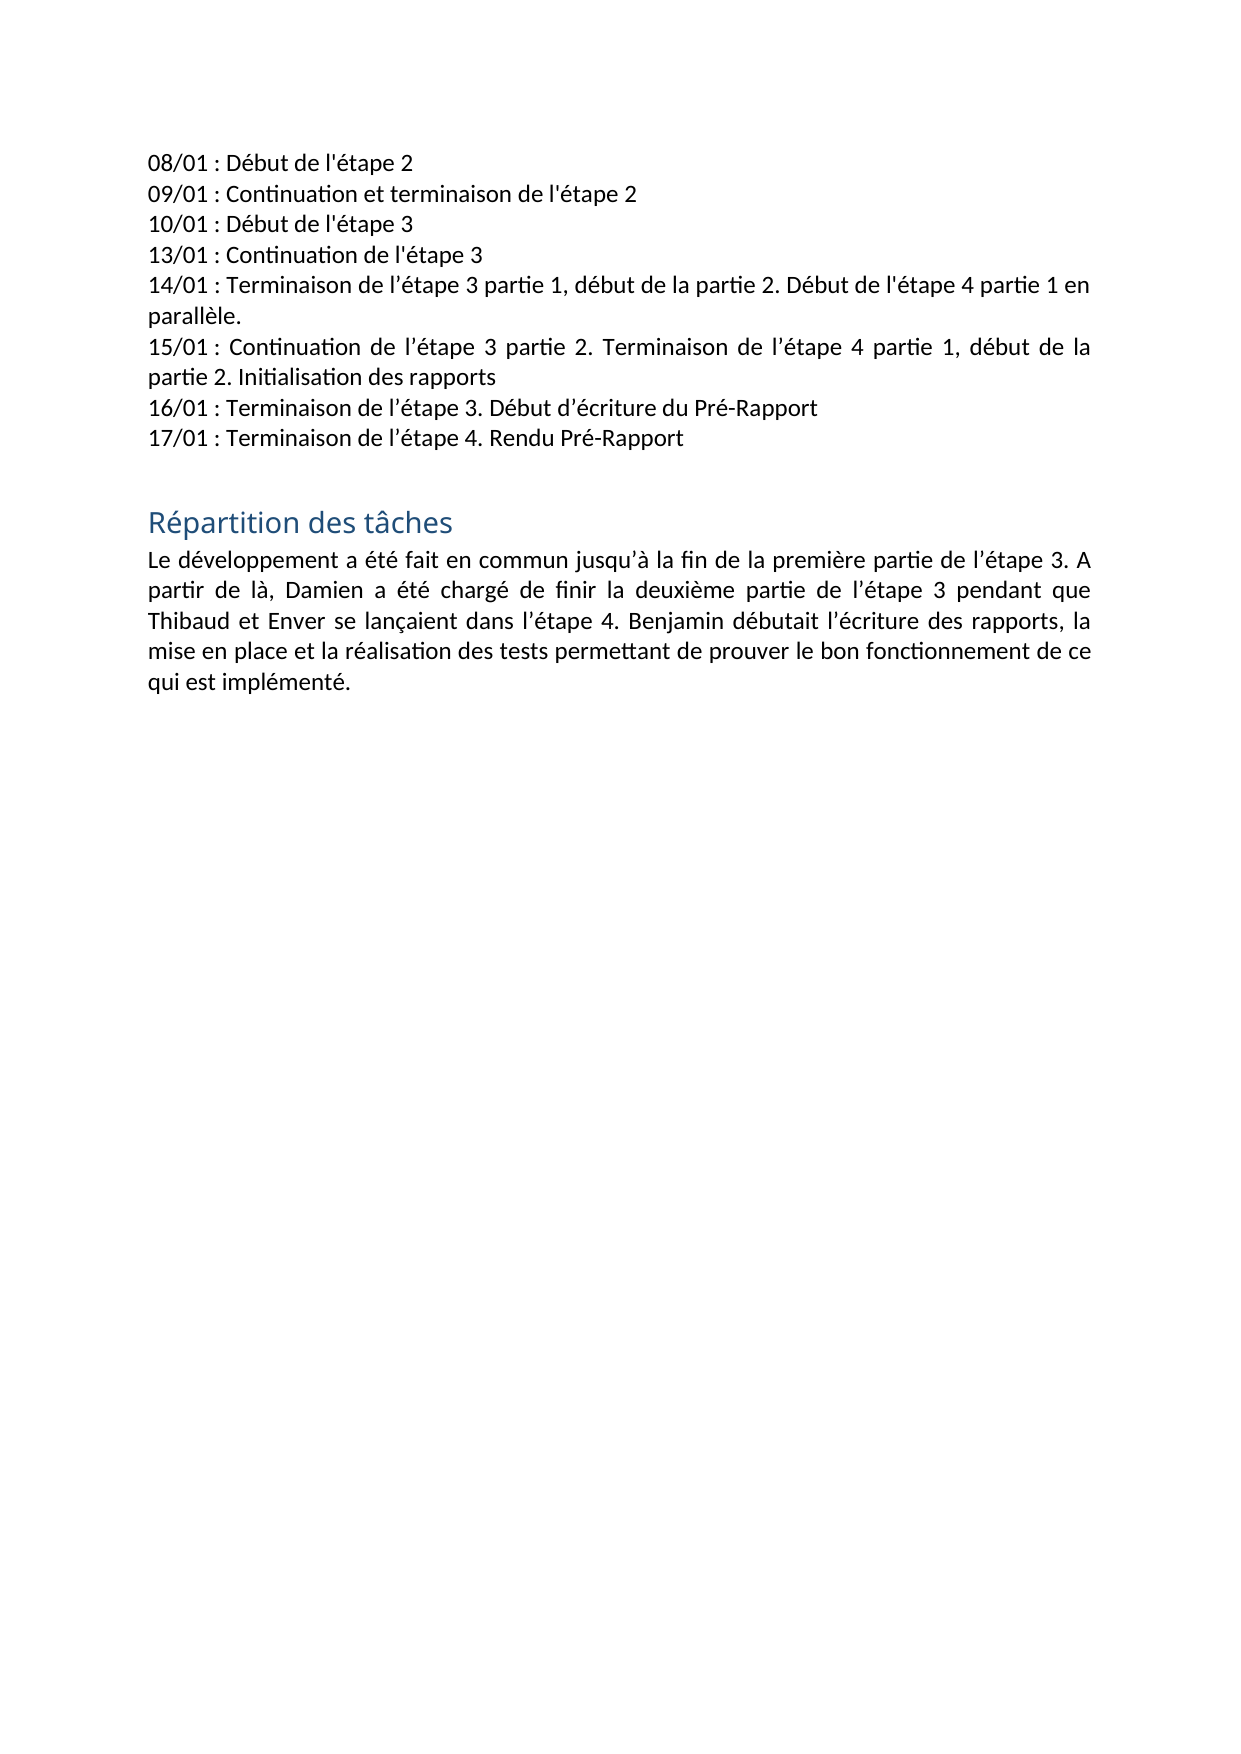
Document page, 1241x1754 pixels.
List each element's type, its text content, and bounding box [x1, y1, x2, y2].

text Le développement a été fait en commun jusqu’à la fin de la première partie de l’étape 3. A partir de là, Damien a été chargé de finir la deuxième partie de l’étape 3 pendant que Thibaud et Enver se lançaient dans l’étape 4. Benjamin débutait l’écriture des rapports, la mise en place et la réalisation des tests permettant de prouver le bon fonctionnement de ce qui est implémenté. [148, 544, 1093, 697]
text 16/01 : Terminaison de l’étape 3. Début d’écriture du Pré-Rapport [148, 392, 1093, 422]
subtitle Répartition des tâches [148, 503, 1093, 542]
text 09/01 : Continuation et terminaison de l'étape 2 [148, 178, 1093, 209]
text 17/01 : Terminaison de l’étape 4. Rendu Pré-Rapport [148, 422, 1093, 453]
text 15/01 : Continuation de l’étape 3 partie 2. Terminaison de l’étape 4 partie 1, début de la partie 2. Initialisation des rapports [148, 331, 1093, 392]
text 08/01 : Début de l'étape 2 [148, 148, 1093, 178]
text 10/01 : Début de l'étape 3 [148, 209, 1093, 239]
text 13/01 : Continuation de l'étape 3 [148, 239, 1093, 270]
text 14/01 : Terminaison de l’étape 3 partie 1, début de la partie 2. Début de l'étape 4 partie 1 en parallèle. [148, 270, 1093, 331]
